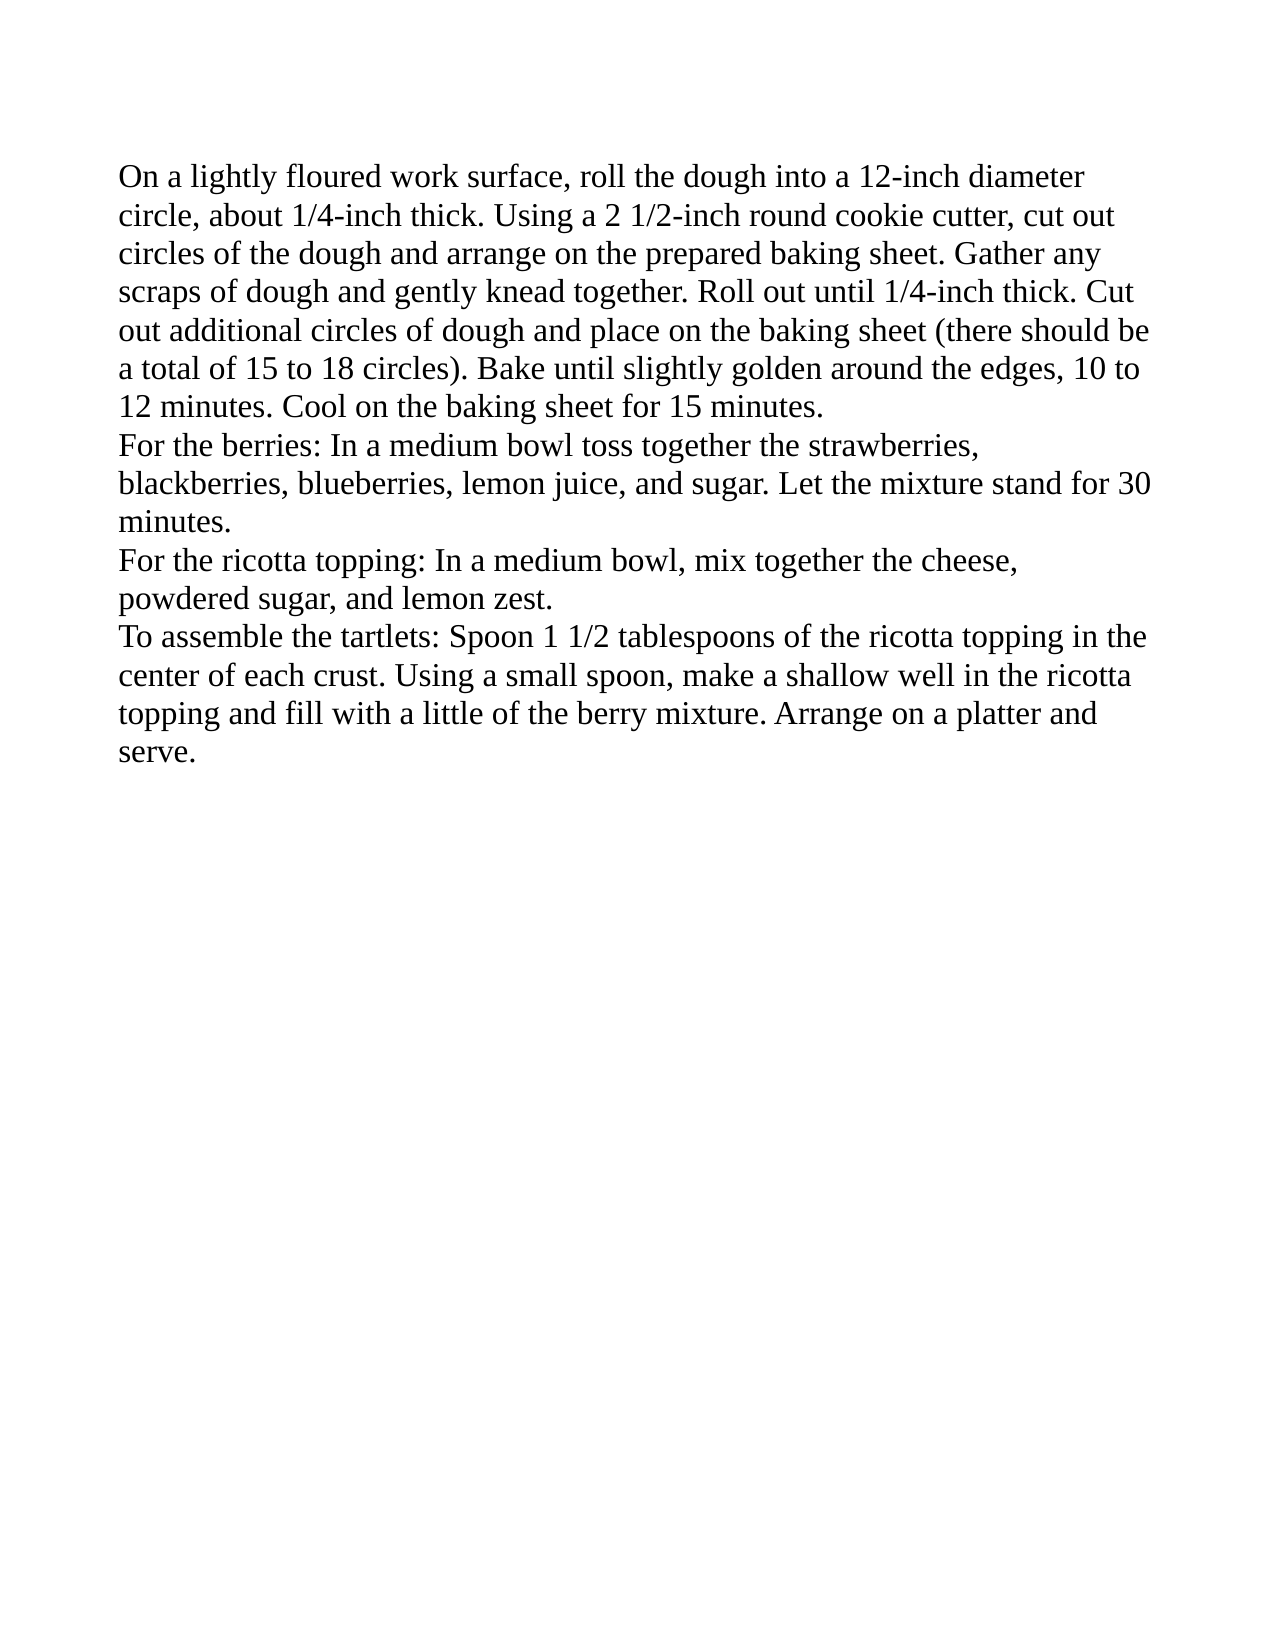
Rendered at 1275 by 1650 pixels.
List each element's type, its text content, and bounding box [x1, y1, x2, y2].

text For the berries: In a medium bowl toss together the strawberries, blackberries, blueberries, lemon juice, and sugar. Let the mixture stand for 30 minutes. [118, 425, 1157, 540]
text For the ricotta topping: In a medium bowl, mix together the cheese, powdered sugar, and lemon zest. [118, 540, 1157, 616]
text On a lightly floured work surface, roll the dough into a 12-inch diameter circle, about 1/4-inch thick. Using a 2 1/2-inch round cookie cutter, cut out circles of the dough and arrange on the prepared baking sheet. Gather any scraps of dough and gently knead together. Roll out until 1/4-inch thick. Cut out additional circles of dough and place on the baking sheet (there should be a total of 15 to 18 circles). Bake until slightly golden around the edges, 10 to 12 minutes. Cool on the baking sheet for 15 minutes. [118, 156, 1157, 425]
text To assemble the tartlets: Spoon 1 1/2 tablespoons of the ricotta topping in the center of each crust. Using a small spoon, make a shallow well in the ricotta topping and fill with a little of the berry mixture. Arrange on a platter and serve. [118, 616, 1157, 770]
